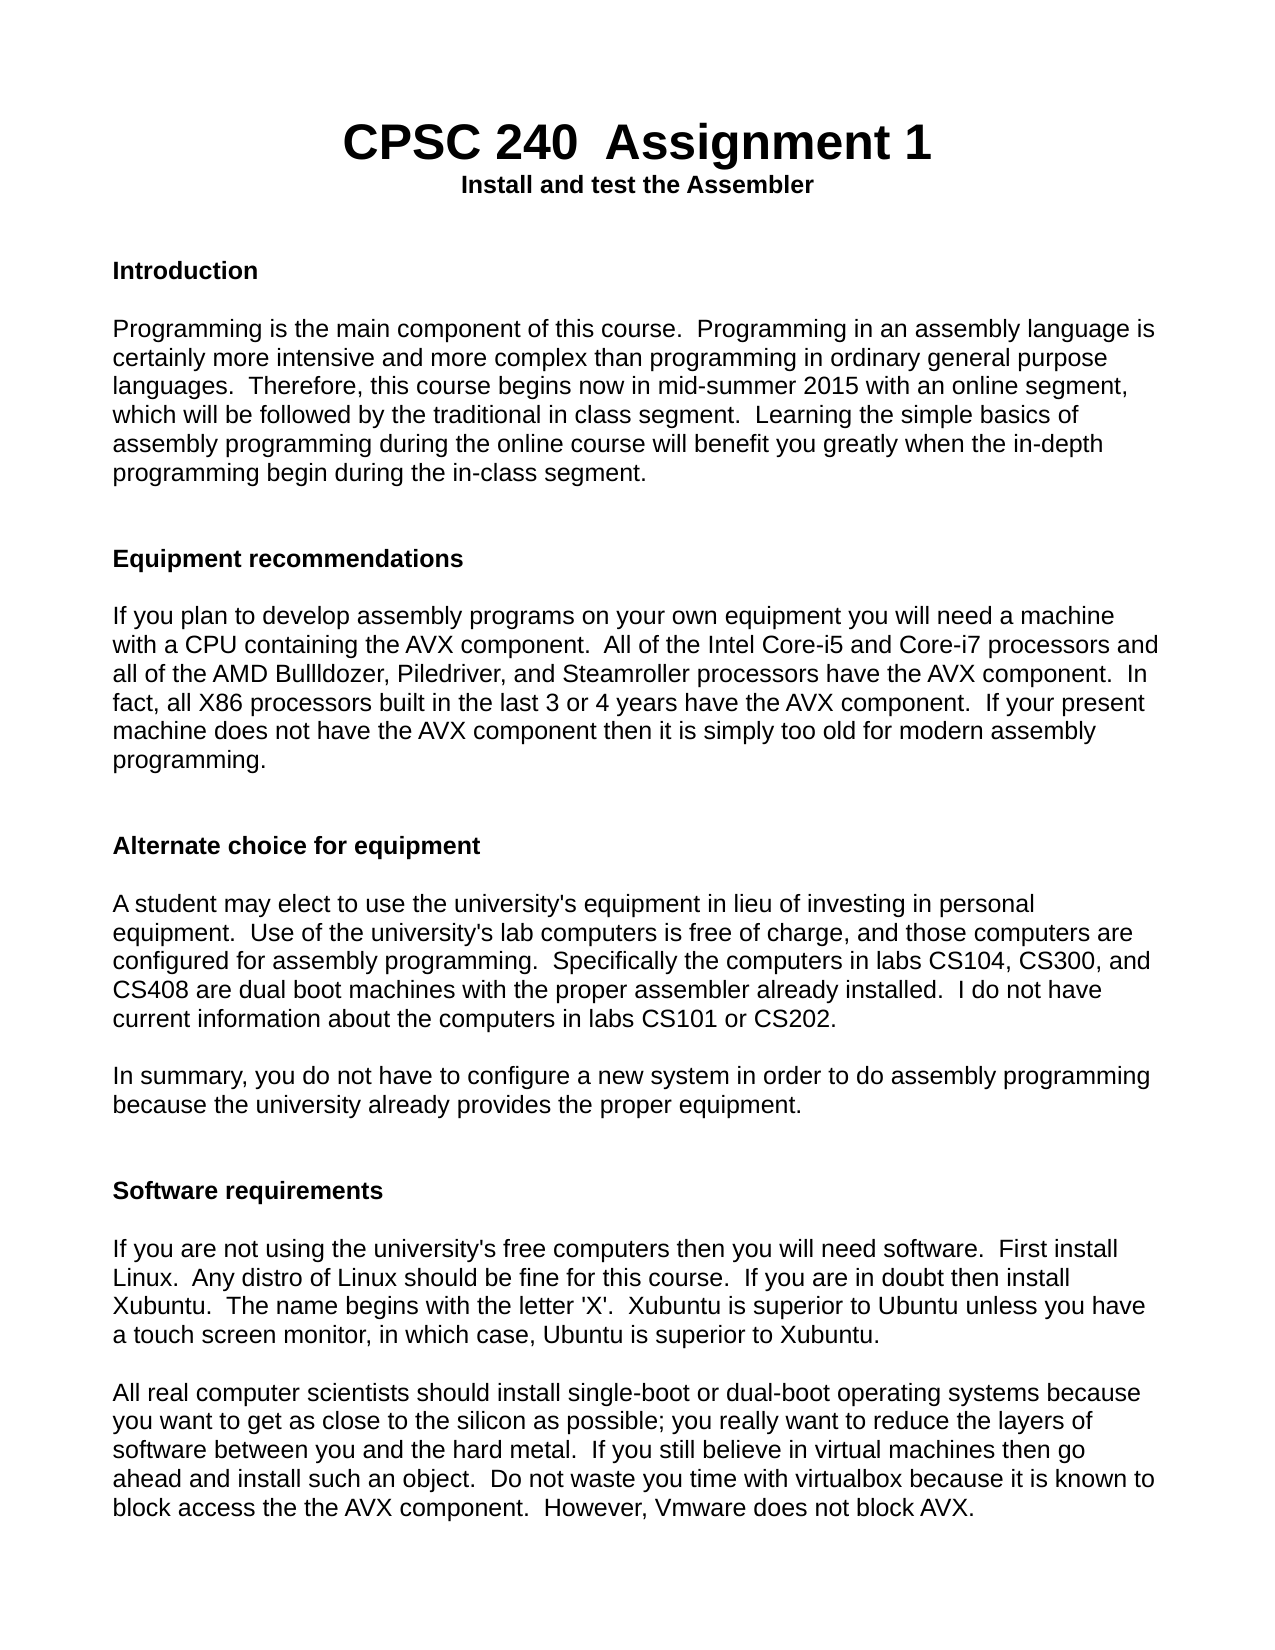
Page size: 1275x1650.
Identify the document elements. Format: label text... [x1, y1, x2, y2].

text Introduction [112, 256, 1162, 285]
text Alternate choice for equipment [112, 831, 1162, 860]
text A student may elect to use the university's equipment in lieu of investing in personal equipment. Use of the university's lab computers is free of charge, and those computers are configured for assembly programming. Specifically the computers in labs CS104, CS300, and CS408 are dual boot machines with the proper assembler already installed. I do not have current information about the computers in labs CS101 or CS202. [112, 889, 1162, 1032]
text If you plan to develop assembly programs on your own equipment you will need a machine with a CPU containing the AVX component. All of the Intel Core-i5 and Core-i7 processors and all of the AMD Bullldozer, Piledriver, and Steamroller processors have the AVX component. In fact, all X86 processors built in the last 3 or 4 years have the AVX component. If your present machine does not have the AVX component then it is simply too old for modern assembly programming. [112, 601, 1162, 774]
text Equipment recommendations [112, 544, 1162, 572]
text All real computer scientists should install single-boot or dual-boot operating systems because you want to get as close to the silicon as possible; you really want to reduce the layers of software between you and the hard metal. If you still believe in virtual machines then go ahead and install such an object. Do not waste you time with virtualbox because it is known to block access the the AVX component. However, Vmware does not block AVX. [112, 1377, 1162, 1521]
text Install and test the Assembler [112, 170, 1162, 199]
text Programming is the main component of this course. Programming in an assembly language is certainly more intensive and more complex than programming in ordinary general purpose languages. Therefore, this course begins now in mid-summer 2015 with an online segment, which will be followed by the traditional in class segment. Learning the simple basics of assembly programming during the online course will benefit you greatly when the in-depth programming begin during the in-class segment. [112, 314, 1162, 486]
text If you are not using the university's free computers then you will need software. First install Linux. Any distro of Linux should be fine for this course. If you are in doubt then install Xubuntu. The name begins with the letter 'X'. Xubuntu is superior to Ubuntu unless you have a touch screen monitor, in which case, Ubuntu is superior to Xubuntu. [112, 1234, 1162, 1349]
text Software requirements [112, 1176, 1162, 1205]
text In summary, you do not have to configure a new system in order to do assembly programming because the university already provides the proper equipment. [112, 1061, 1162, 1119]
text CPSC 240 Assignment 1 [112, 112, 1162, 170]
